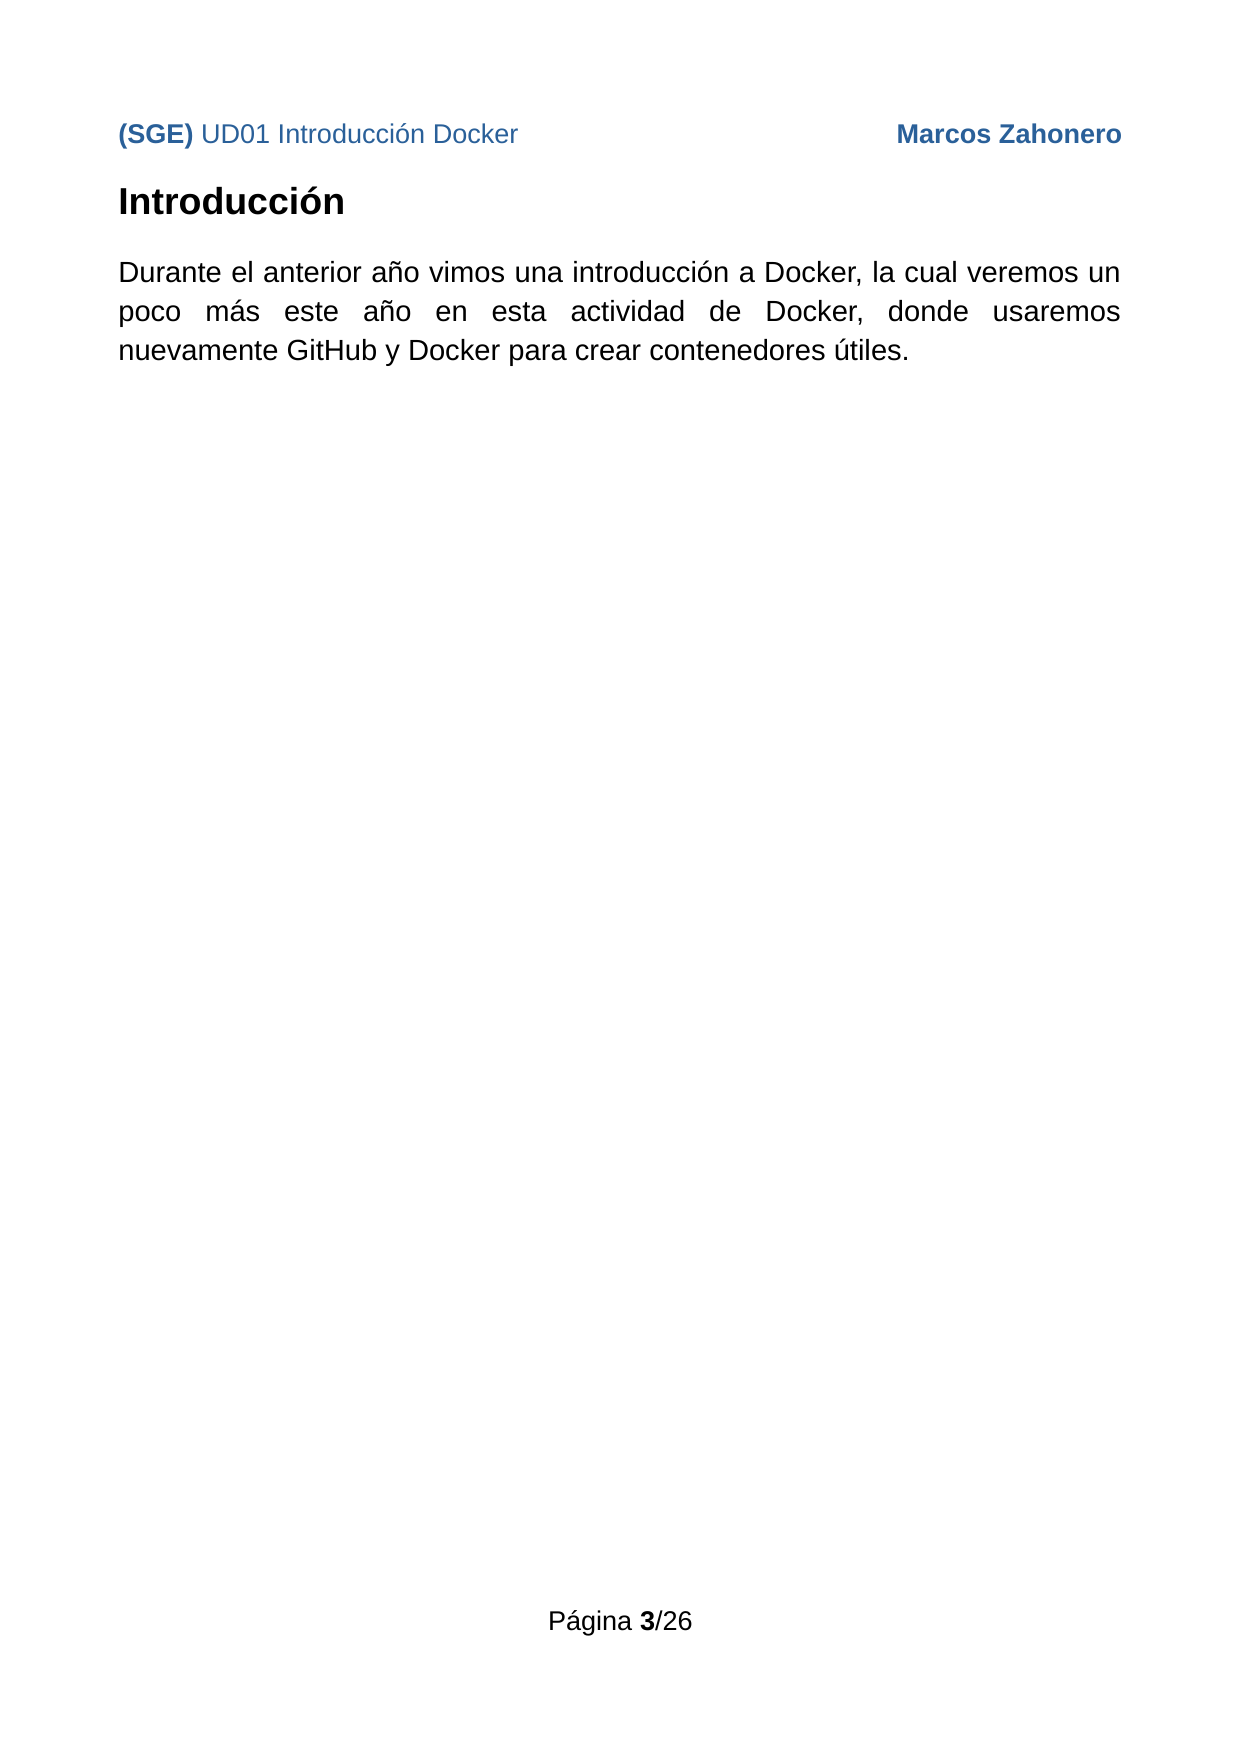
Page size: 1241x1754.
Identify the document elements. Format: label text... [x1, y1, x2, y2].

text Durante el anterior año vimos una introducción a Docker, la cual veremos un poco más este año en esta actividad de Docker, donde usaremos nuevamente GitHub y Docker para crear contenedores útiles. [118, 256, 1122, 366]
subtitle Introducción [118, 179, 1122, 222]
